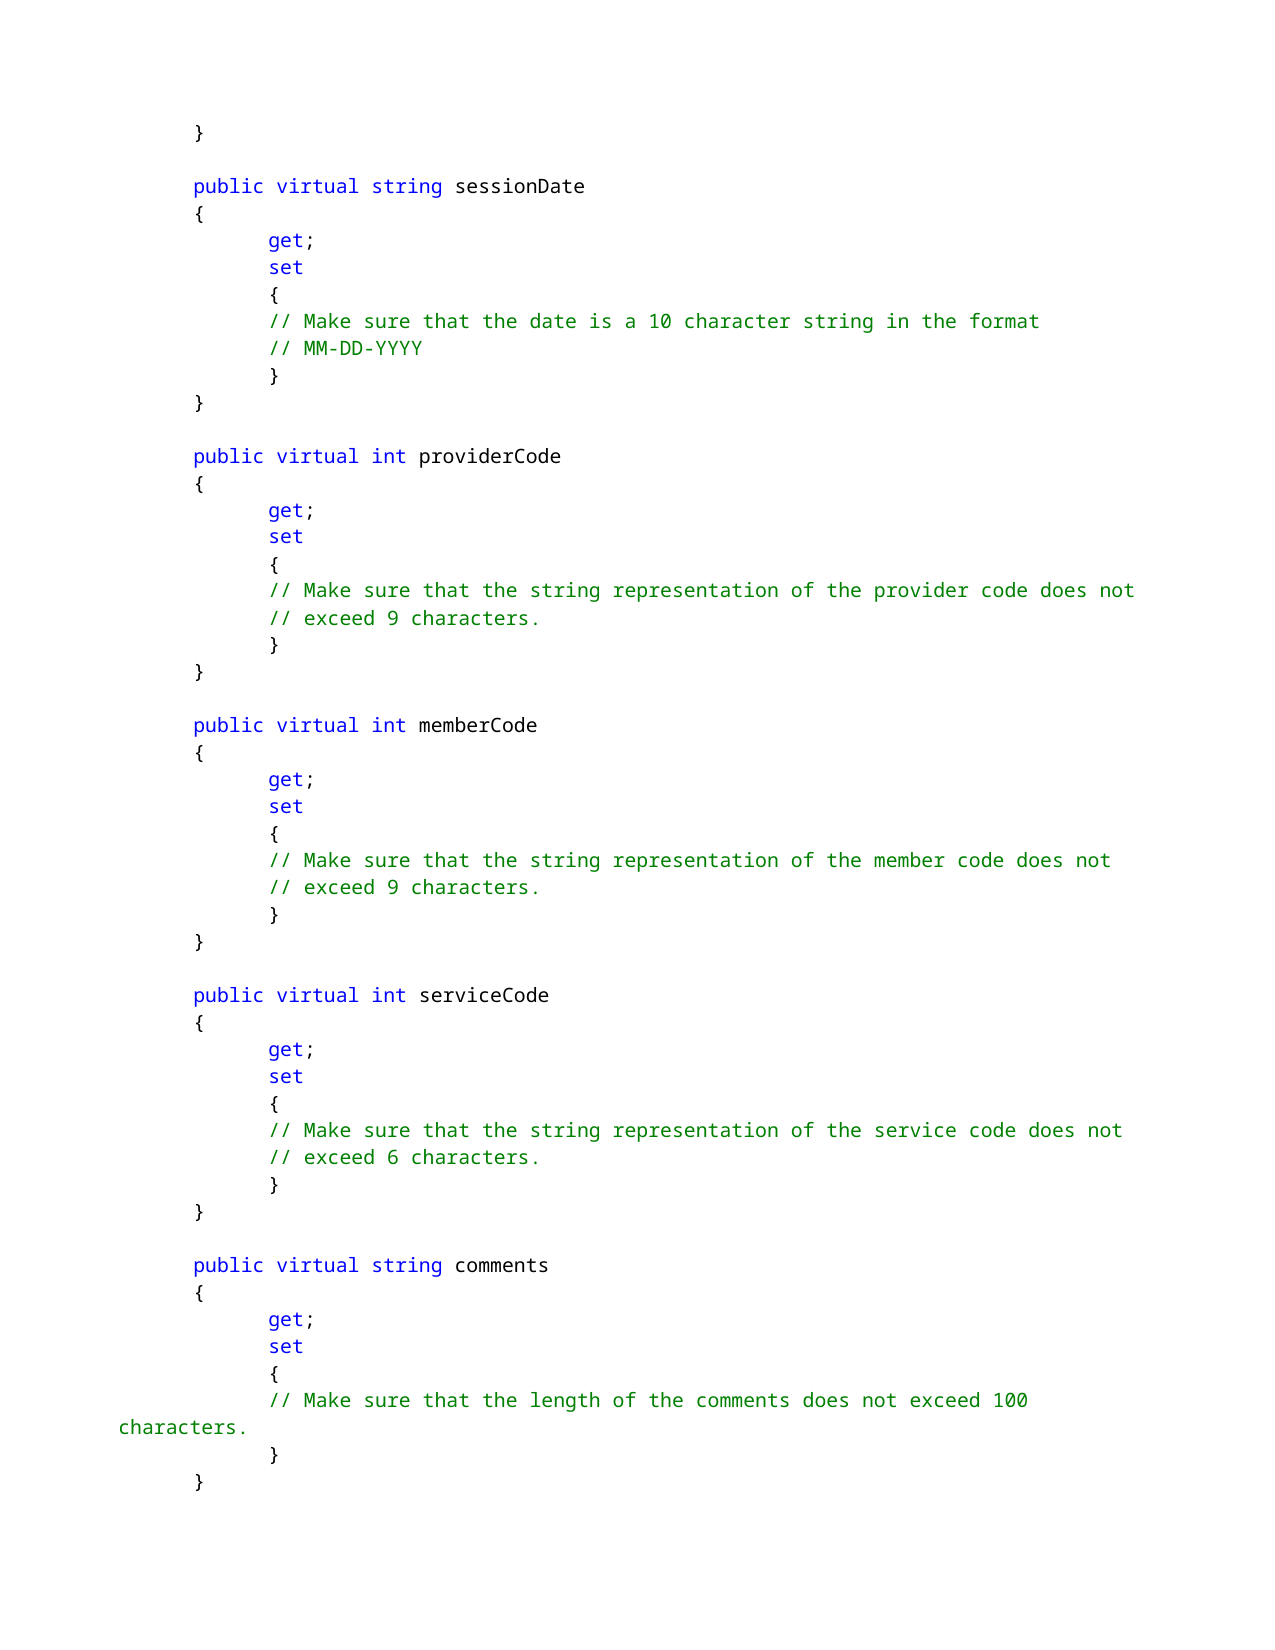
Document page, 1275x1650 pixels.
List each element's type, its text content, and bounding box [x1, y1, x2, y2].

text { [118, 280, 1157, 307]
text } [118, 1170, 1157, 1197]
text set [118, 1332, 1157, 1359]
text { [118, 550, 1157, 577]
text get; [118, 226, 1157, 253]
text { [118, 1359, 1157, 1386]
text } [118, 1440, 1157, 1467]
text } [118, 658, 1157, 685]
text // Make sure that the length of the comments does not exceed 100 characters. [118, 1386, 1157, 1440]
text } [118, 901, 1157, 927]
text { [118, 199, 1157, 226]
text get; [118, 1305, 1157, 1332]
text get; [118, 766, 1157, 793]
text } [118, 361, 1157, 388]
text // exceed 9 characters. [118, 604, 1157, 631]
text get; [118, 1035, 1157, 1062]
text { [118, 819, 1157, 847]
text get; [118, 496, 1157, 523]
text // exceed 9 characters. [118, 873, 1157, 901]
text // MM-DD-YYYY [118, 334, 1157, 361]
text // exceed 6 characters. [118, 1143, 1157, 1170]
text // Make sure that the date is a 10 character string in the format [118, 307, 1157, 334]
text } [118, 631, 1157, 658]
text } [118, 927, 1157, 954]
text public virtual int memberCode [118, 712, 1157, 739]
text // Make sure that the string representation of the service code does not [118, 1116, 1157, 1143]
text // Make sure that the string representation of the member code does not [118, 847, 1157, 873]
text } [118, 388, 1157, 415]
text public virtual int serviceCode [118, 981, 1157, 1008]
text set [118, 793, 1157, 819]
text { [118, 739, 1157, 766]
text { [118, 1008, 1157, 1035]
text { [118, 469, 1157, 496]
text } [118, 118, 1157, 145]
text public virtual string sessionDate [118, 172, 1157, 199]
text public virtual string comments [118, 1251, 1157, 1278]
text { [118, 1089, 1157, 1116]
text set [118, 1062, 1157, 1089]
text } [118, 1467, 1157, 1494]
text // Make sure that the string representation of the provider code does not [118, 577, 1157, 604]
text { [118, 1278, 1157, 1305]
text public virtual int providerCode [118, 442, 1157, 469]
text } [118, 1197, 1157, 1224]
text set [118, 253, 1157, 280]
text set [118, 523, 1157, 550]
